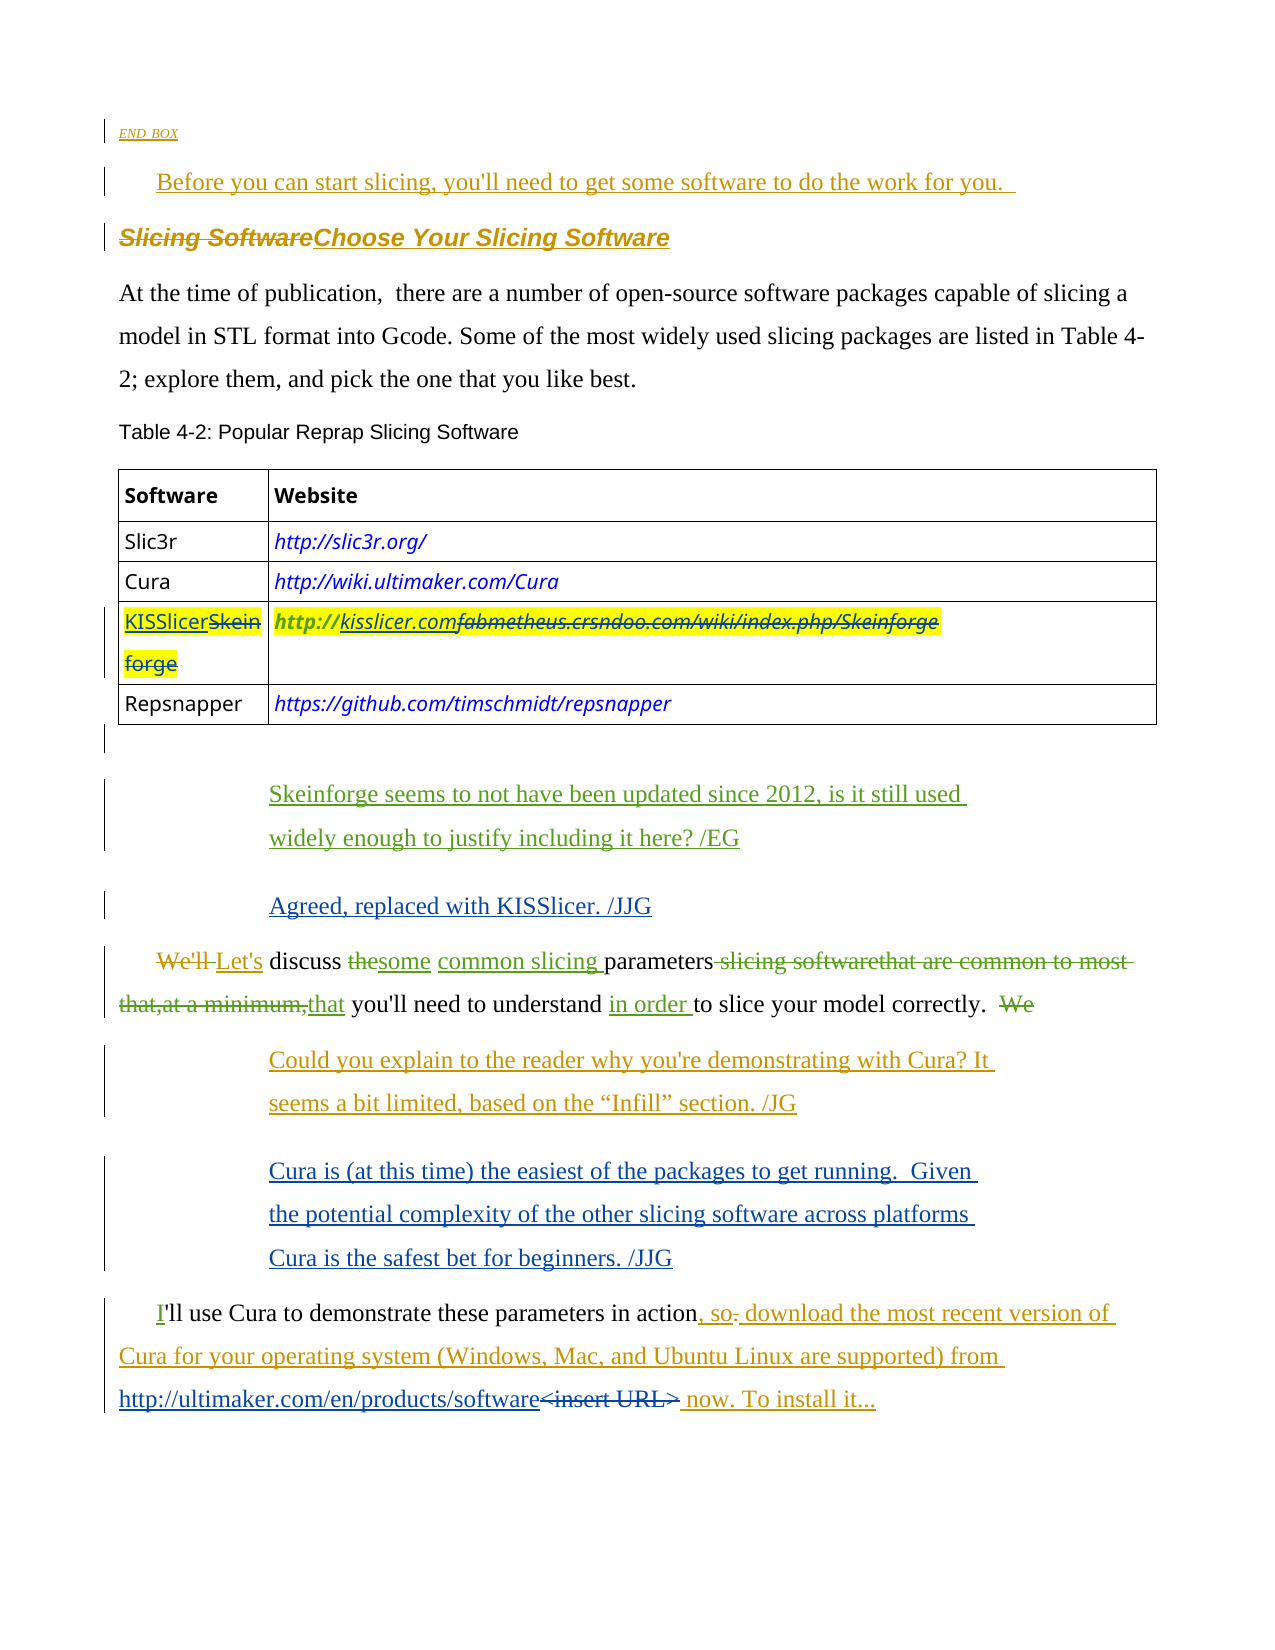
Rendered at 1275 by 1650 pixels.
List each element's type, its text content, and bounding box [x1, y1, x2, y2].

table_cell https://github.com/timschmidt/repsnapper [269, 685, 1156, 724]
text Skeinforge seems to not have been updated since 2012, is it still used widely enough to justify including it here? /EG [268, 779, 1006, 851]
text I'll use Cura to demonstrate these parameters in action, so download the most recent version of Cura for your operating system (Windows, Mac, and Ubuntu Linux are supported) from http://ultimaker.com/en/products/software now. To install it... [118, 1298, 1156, 1413]
table_cell http://slic3r.org/ [269, 522, 1156, 561]
table_cell Slic3r [119, 522, 268, 561]
table_cell http://wiki.ultimaker.com/Cura [269, 562, 1156, 601]
text Agreed, replaced with KISSlicer. /JJG [268, 891, 1006, 919]
text Let's discuss some common slicing parameters that you'll need to understand in order to slice your model correctly. [118, 946, 1156, 1018]
table_cell http://kisslicer.com [269, 602, 1156, 684]
table_header Website [269, 470, 1156, 521]
title Table 4-2: Popular Reprap Slicing Software [118, 420, 1156, 444]
text Before you can start slicing, you'll need to get some software to do the work for you. [118, 167, 1156, 196]
text Choose Your Slicing Software [118, 223, 1156, 251]
table_header Software [119, 470, 268, 521]
text Could you explain to the reader why you're demonstrating with Cura? It seems a bit limited, based on the “Infill” section. /JG [268, 1045, 1006, 1117]
text At the time of publication, there are a number of open-source software packages capable of slicing a model in STL format into Gcode. Some of the most widely used slicing packages are listed in Table 4-2; explore them, and pick the one that you like best. [118, 278, 1156, 393]
table_cell KISSlicer [119, 602, 268, 684]
text Cura is (at this time) the easiest of the packages to get running. Given the potential complexity of the other slicing software across platforms Cura is the safest bet for beginners. /JJG [268, 1156, 1006, 1271]
table_cell Cura [119, 562, 268, 601]
text end box [118, 118, 1156, 143]
table_cell Repsnapper [119, 685, 268, 724]
